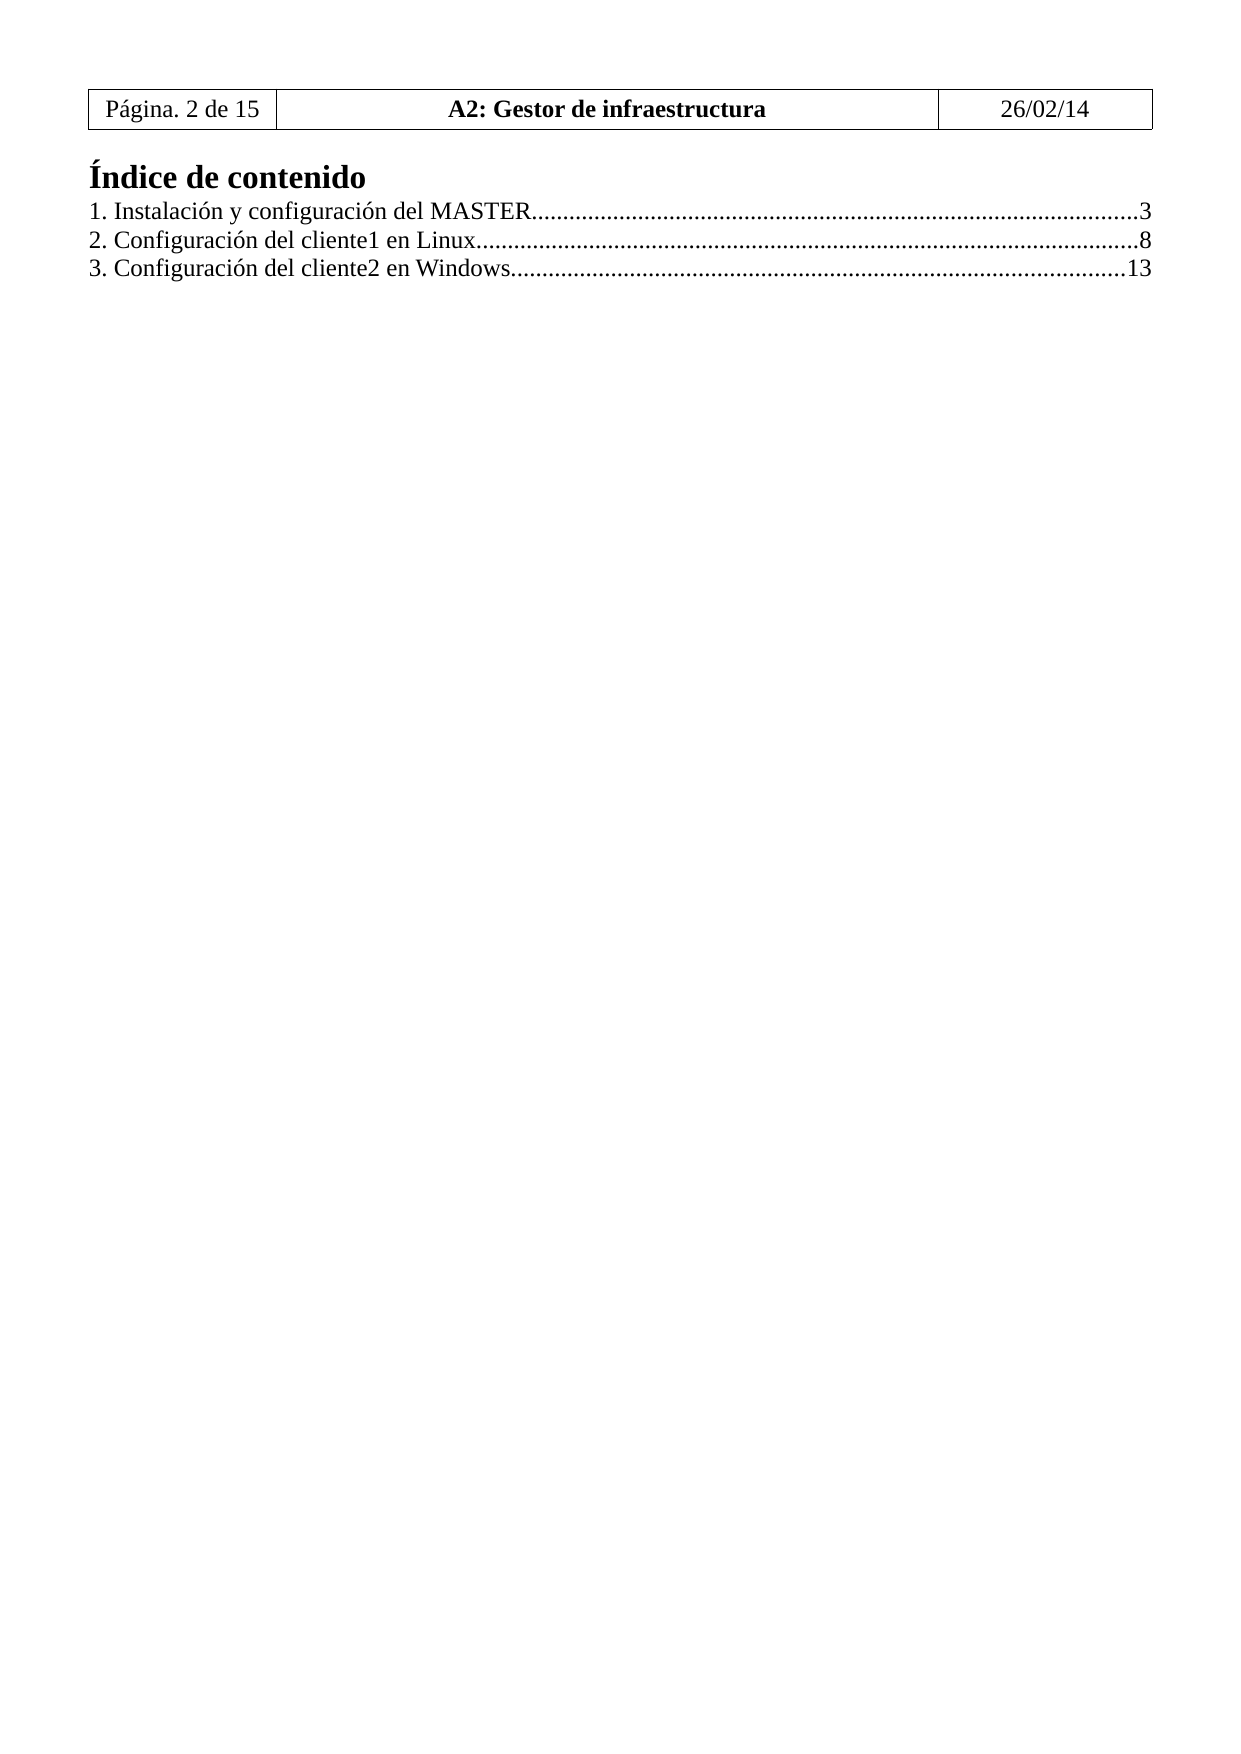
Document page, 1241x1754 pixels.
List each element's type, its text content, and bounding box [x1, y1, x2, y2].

text 3. Configuración del cliente2 en Windows. 13 [88, 253, 1152, 282]
text 1. Instalación y configuración del MASTER. 3 [88, 196, 1152, 225]
text 2. Configuración del cliente1 en Linux. 8 [88, 225, 1152, 253]
subtitle Índice de contenido [88, 158, 1152, 196]
